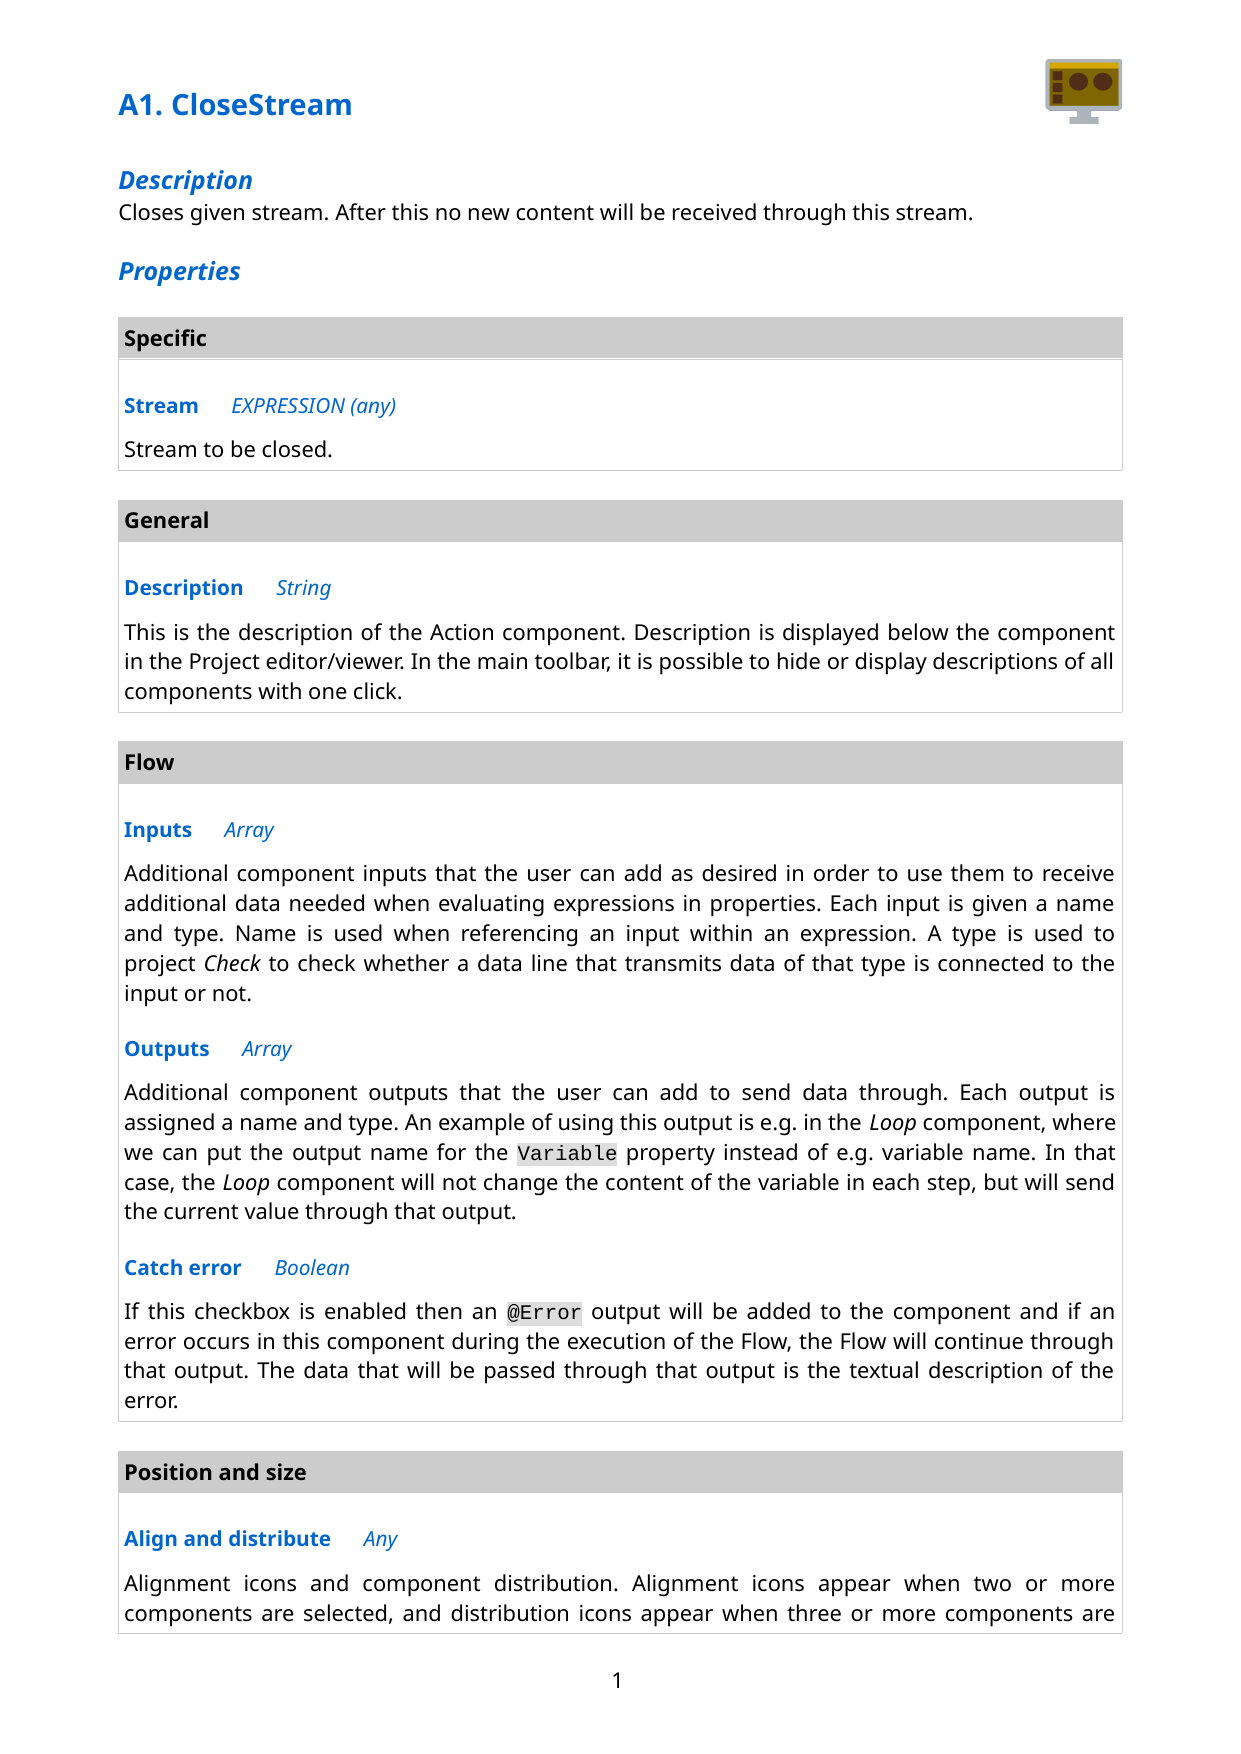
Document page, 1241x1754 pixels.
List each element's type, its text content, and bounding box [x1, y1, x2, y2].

table_header Flow [119, 742, 1122, 783]
subtitle Description [118, 163, 1122, 197]
subtitle CloseStream [118, 84, 1045, 124]
subtitle Properties [118, 253, 1122, 287]
table_cell Align and distribute Any Alignment icons and component distribution. Alignment icons appear when two or more components are selected, and distribution icons appear when three or more components are [119, 1493, 1122, 1633]
text Closes given stream. After this no new content will be received through this stream. [118, 197, 1122, 227]
table_cell Description String This is the description of the Action component. Description is displayed below the component in the Project editor/viewer. In the main toolbar, it is possible to hide or display descriptions of all components with one click. [119, 542, 1122, 712]
table_cell Stream EXPRESSION (any) Stream to be closed. [119, 360, 1122, 469]
table_header General [119, 501, 1122, 541]
table_header Position and size [119, 1452, 1122, 1492]
picture [1045, 59, 1123, 124]
table_cell Inputs Array Additional component inputs that the user can add as desired in order to use them to receive additional data needed when evaluating expressions in properties. Each input is given a name and type. Name is used when referencing an input within an expression. A type is used to project Check to check whether a data line that transmits data of that type is connected to the input or not. Outputs Array Additional component outputs that the user can add to send data through. Each output is assigned a name and type. An example of using this output is e.g. in the Loop component, where we can put the output name for the Variable property instead of e.g. variable name. In that case, the Loop component will not change the content of the variable in each step, but will send the current value through that output. Catch error Boolean If this checkbox is enabled then an @Error output will be added to the component and if an error occurs in this component during the execution of the Flow, the Flow will continue through that output. The data that will be passed through that output is the textual description of the error. [119, 784, 1122, 1421]
table_header Specific [119, 318, 1122, 358]
